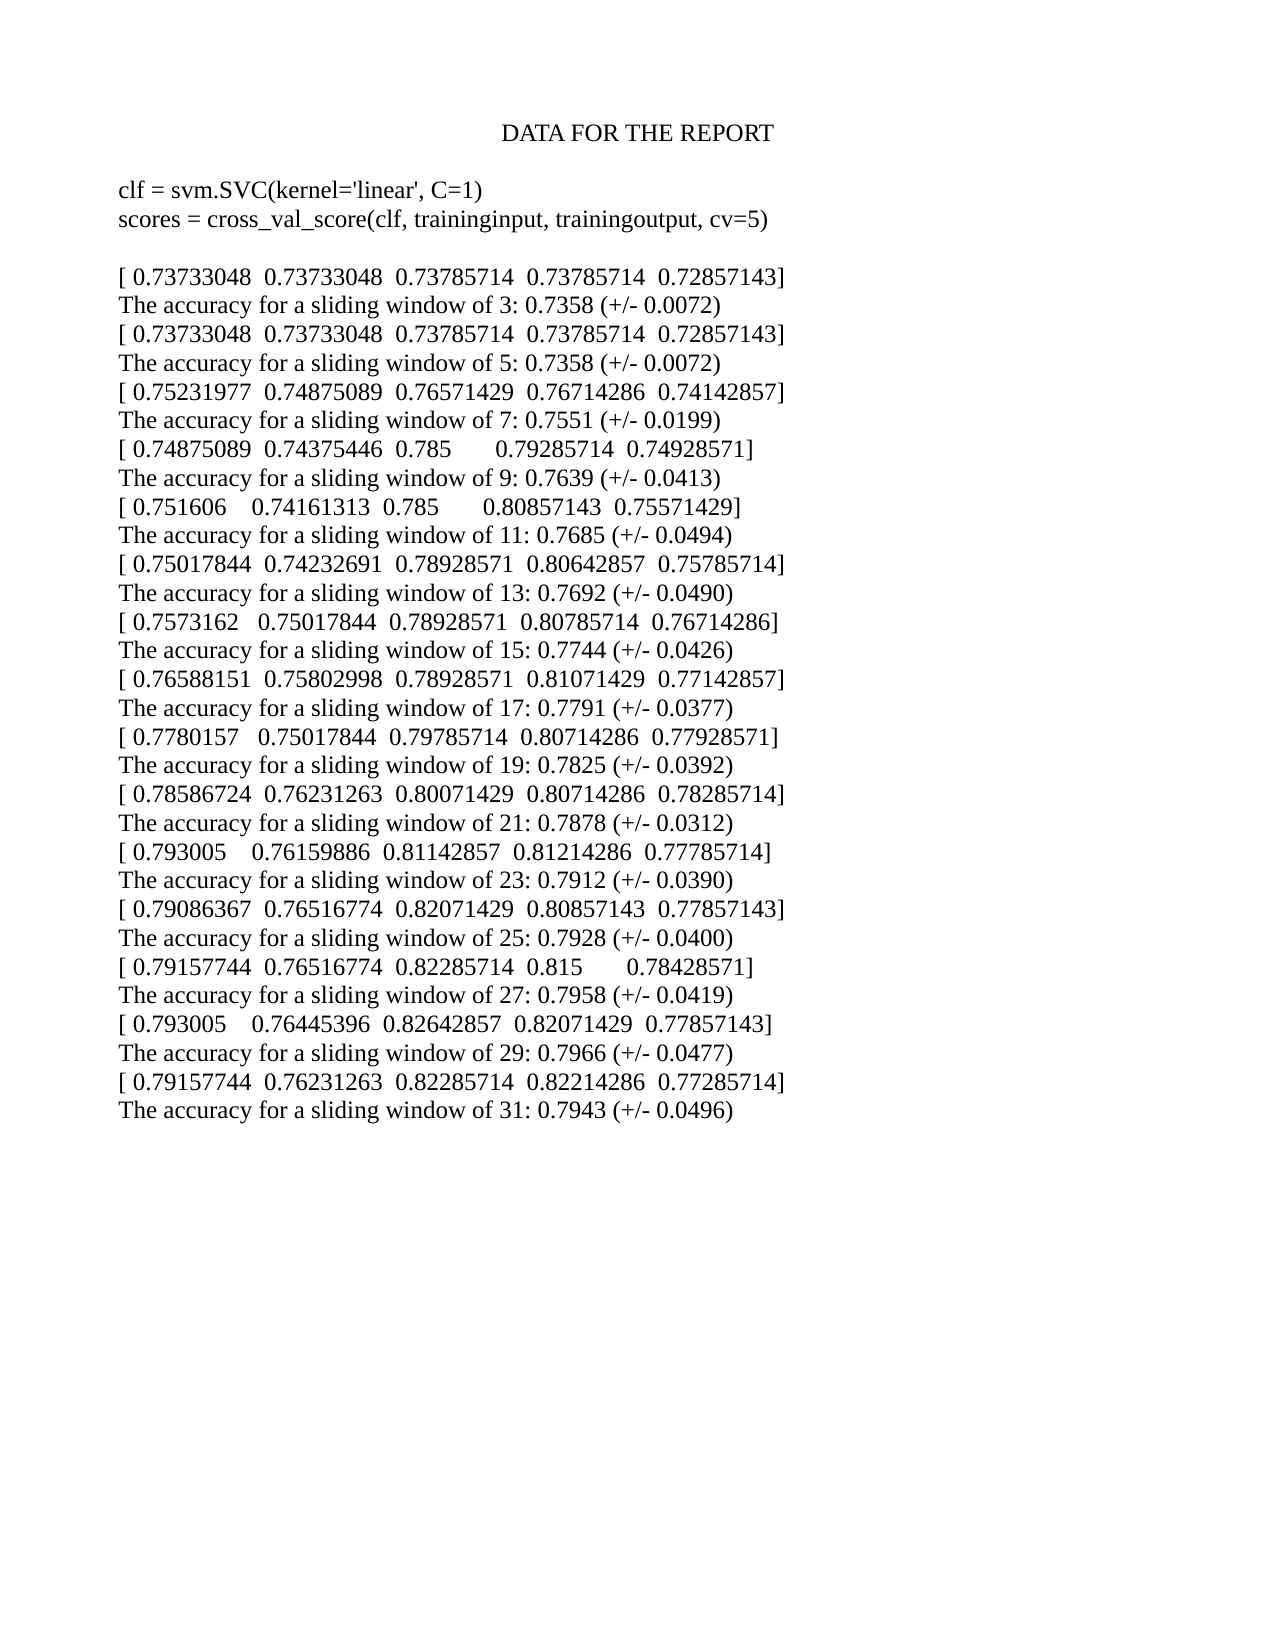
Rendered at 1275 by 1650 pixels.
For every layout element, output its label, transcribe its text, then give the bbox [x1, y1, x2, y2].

text clf = svm.SVC(kernel='linear', C=1) [118, 176, 1157, 204]
text The accuracy for a sliding window of 27: 0.7958 (+/- 0.0419) [118, 981, 1157, 1009]
text The accuracy for a sliding window of 15: 0.7744 (+/- 0.0426) [118, 636, 1157, 664]
text [ 0.793005 0.76159886 0.81142857 0.81214286 0.77785714] [118, 837, 1157, 866]
text The accuracy for a sliding window of 31: 0.7943 (+/- 0.0496) [118, 1096, 1157, 1124]
text [ 0.73733048 0.73733048 0.73785714 0.73785714 0.72857143] [118, 319, 1157, 348]
text The accuracy for a sliding window of 9: 0.7639 (+/- 0.0413) [118, 463, 1157, 492]
text The accuracy for a sliding window of 17: 0.7791 (+/- 0.0377) [118, 693, 1157, 722]
text The accuracy for a sliding window of 25: 0.7928 (+/- 0.0400) [118, 923, 1157, 952]
text The accuracy for a sliding window of 21: 0.7878 (+/- 0.0312) [118, 808, 1157, 837]
text [ 0.73733048 0.73733048 0.73785714 0.73785714 0.72857143] [118, 262, 1157, 291]
text [ 0.7573162 0.75017844 0.78928571 0.80785714 0.76714286] [118, 607, 1157, 636]
text [ 0.76588151 0.75802998 0.78928571 0.81071429 0.77142857] [118, 664, 1157, 693]
text The accuracy for a sliding window of 23: 0.7912 (+/- 0.0390) [118, 866, 1157, 894]
text [ 0.78586724 0.76231263 0.80071429 0.80714286 0.78285714] [118, 779, 1157, 808]
text [ 0.79157744 0.76516774 0.82285714 0.815 0.78428571] [118, 952, 1157, 981]
text The accuracy for a sliding window of 19: 0.7825 (+/- 0.0392) [118, 751, 1157, 779]
text [ 0.751606 0.74161313 0.785 0.80857143 0.75571429] [118, 492, 1157, 521]
text [ 0.79086367 0.76516774 0.82071429 0.80857143 0.77857143] [118, 894, 1157, 923]
text [ 0.74875089 0.74375446 0.785 0.79285714 0.74928571] [118, 434, 1157, 463]
text [ 0.75017844 0.74232691 0.78928571 0.80642857 0.75785714] [118, 549, 1157, 578]
text [ 0.7780157 0.75017844 0.79785714 0.80714286 0.77928571] [118, 722, 1157, 751]
text The accuracy for a sliding window of 3: 0.7358 (+/- 0.0072) [118, 291, 1157, 319]
text [ 0.793005 0.76445396 0.82642857 0.82071429 0.77857143] [118, 1009, 1157, 1038]
text The accuracy for a sliding window of 7: 0.7551 (+/- 0.0199) [118, 406, 1157, 434]
text The accuracy for a sliding window of 5: 0.7358 (+/- 0.0072) [118, 348, 1157, 377]
text DATA FOR THE REPORT [118, 118, 1157, 147]
text scores = cross_val_score(clf, traininginput, trainingoutput, cv=5) [118, 204, 1157, 233]
text The accuracy for a sliding window of 13: 0.7692 (+/- 0.0490) [118, 578, 1157, 607]
text The accuracy for a sliding window of 11: 0.7685 (+/- 0.0494) [118, 521, 1157, 549]
text [ 0.75231977 0.74875089 0.76571429 0.76714286 0.74142857] [118, 377, 1157, 406]
text [ 0.79157744 0.76231263 0.82285714 0.82214286 0.77285714] [118, 1067, 1157, 1096]
text The accuracy for a sliding window of 29: 0.7966 (+/- 0.0477) [118, 1038, 1157, 1067]
